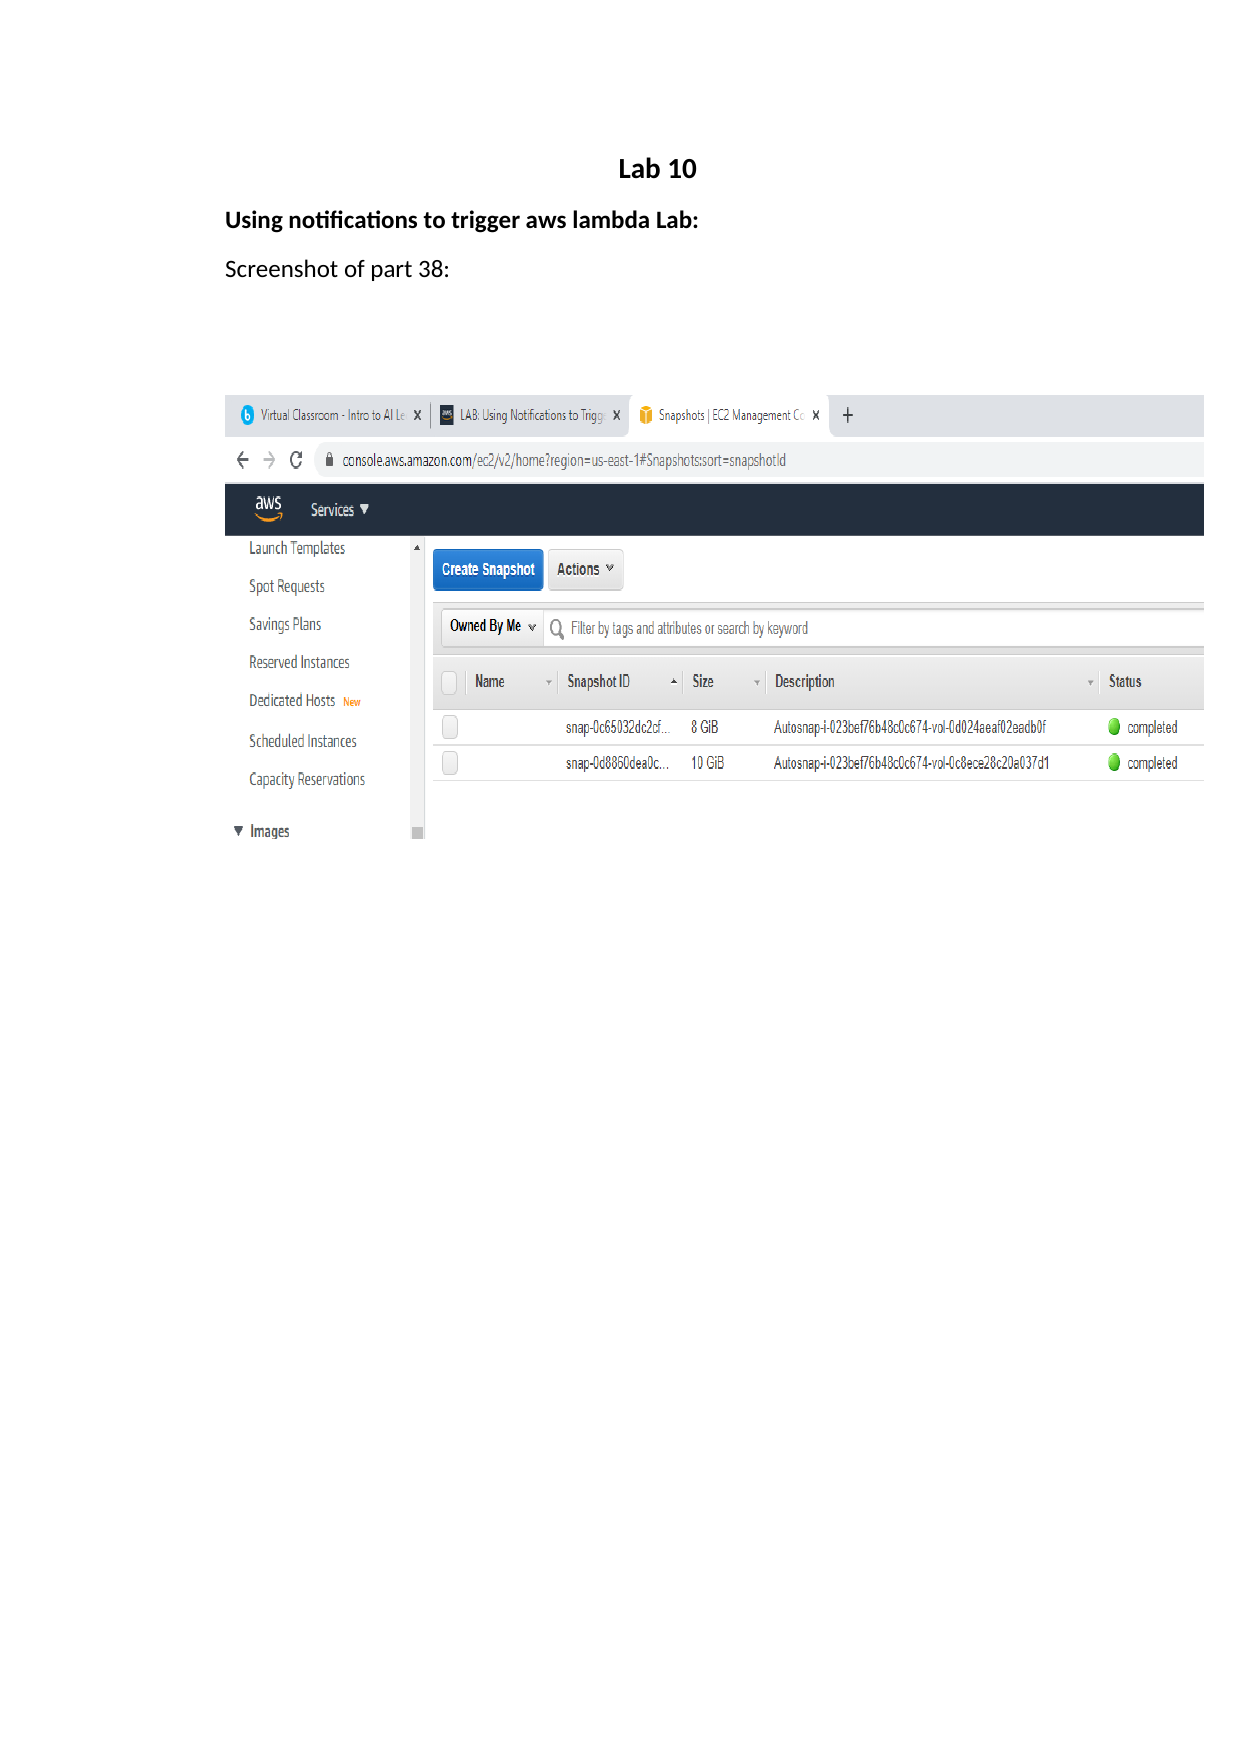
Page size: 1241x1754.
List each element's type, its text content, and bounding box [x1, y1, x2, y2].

text Lab 10 [150, 150, 1090, 186]
text Screenshot of part 38: [150, 253, 1090, 284]
text Using notifications to trigger aws lambda Lab: [150, 204, 1090, 235]
